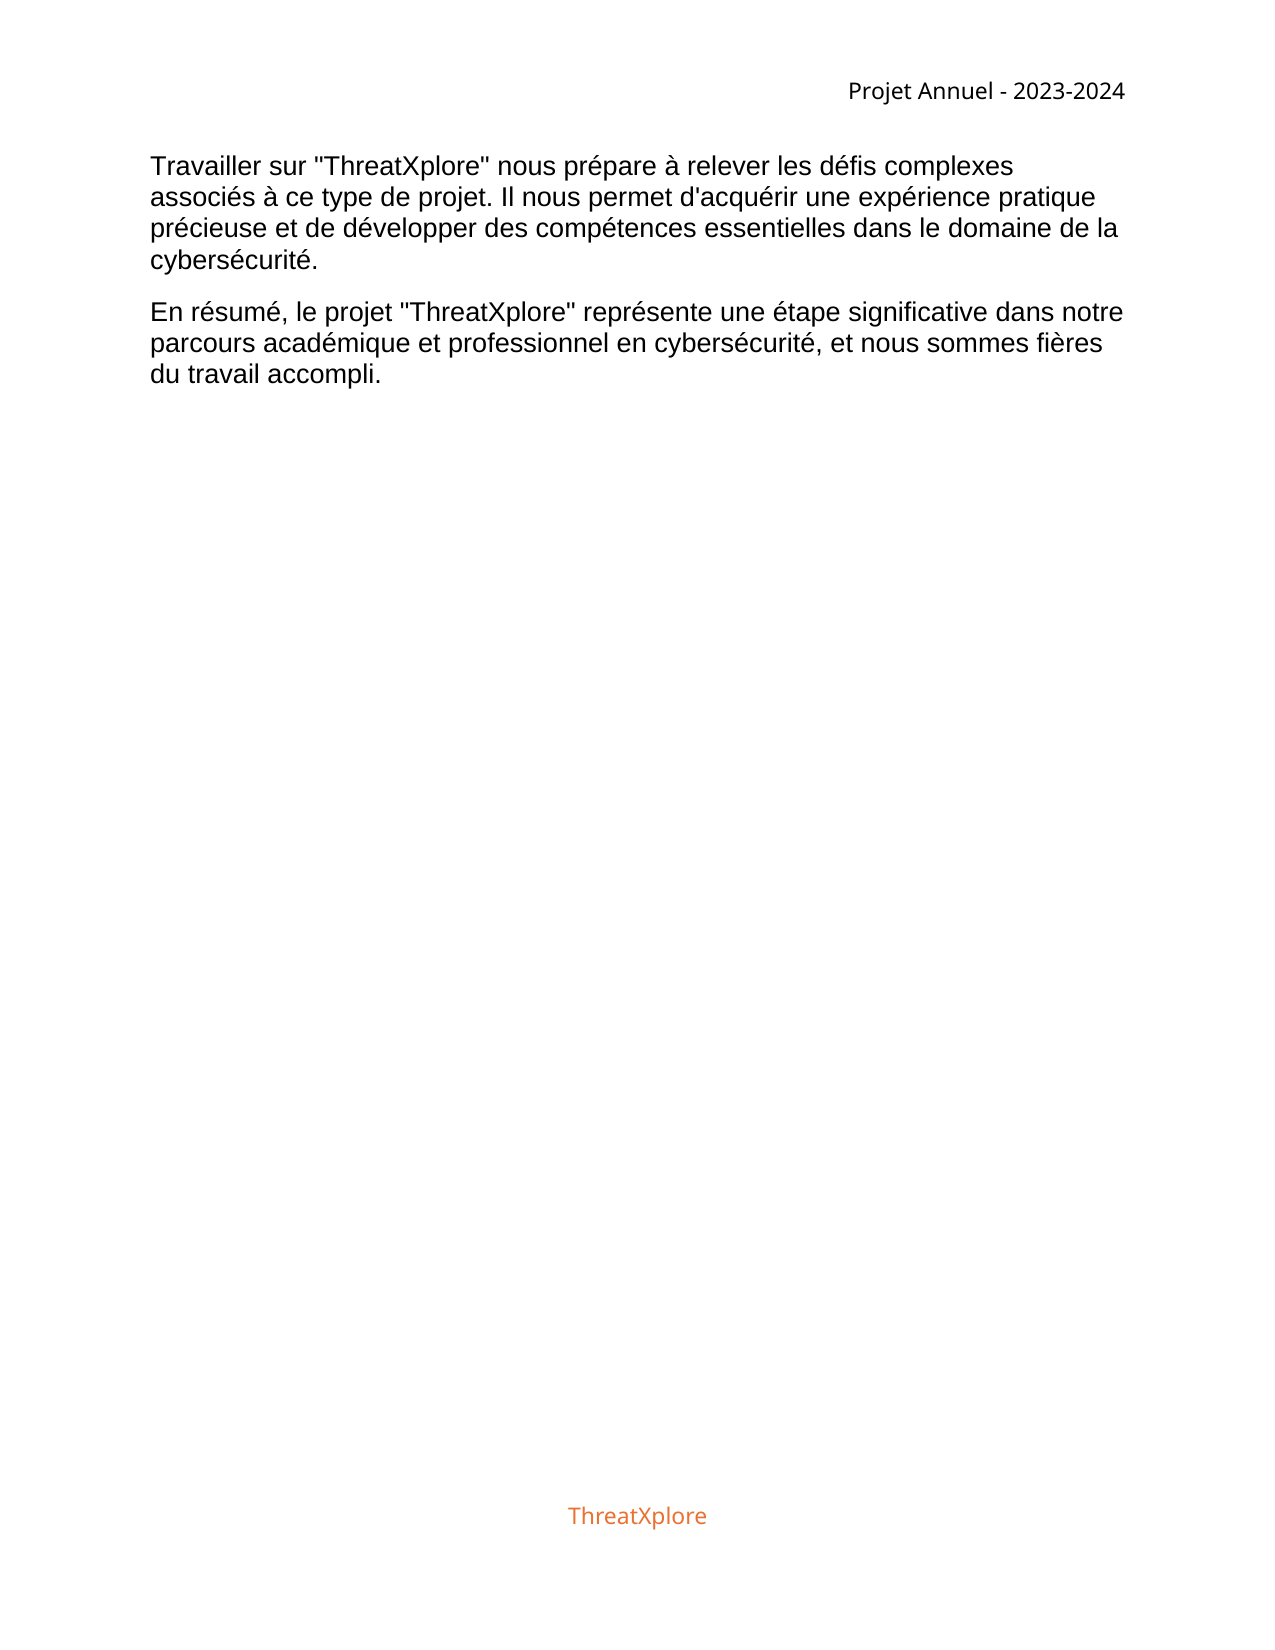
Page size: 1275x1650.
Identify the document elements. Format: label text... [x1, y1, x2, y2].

text Travailler sur "ThreatXplore" nous prépare à relever les défis complexes associés à ce type de projet. Il nous permet d'acquérir une expérience pratique précieuse et de développer des compétences essentielles dans le domaine de la cybersécurité. [150, 150, 1125, 275]
text En résumé, le projet "ThreatXplore" représente une étape significative dans notre parcours académique et professionnel en cybersécurité, et nous sommes fières du travail accompli. [150, 296, 1125, 389]
